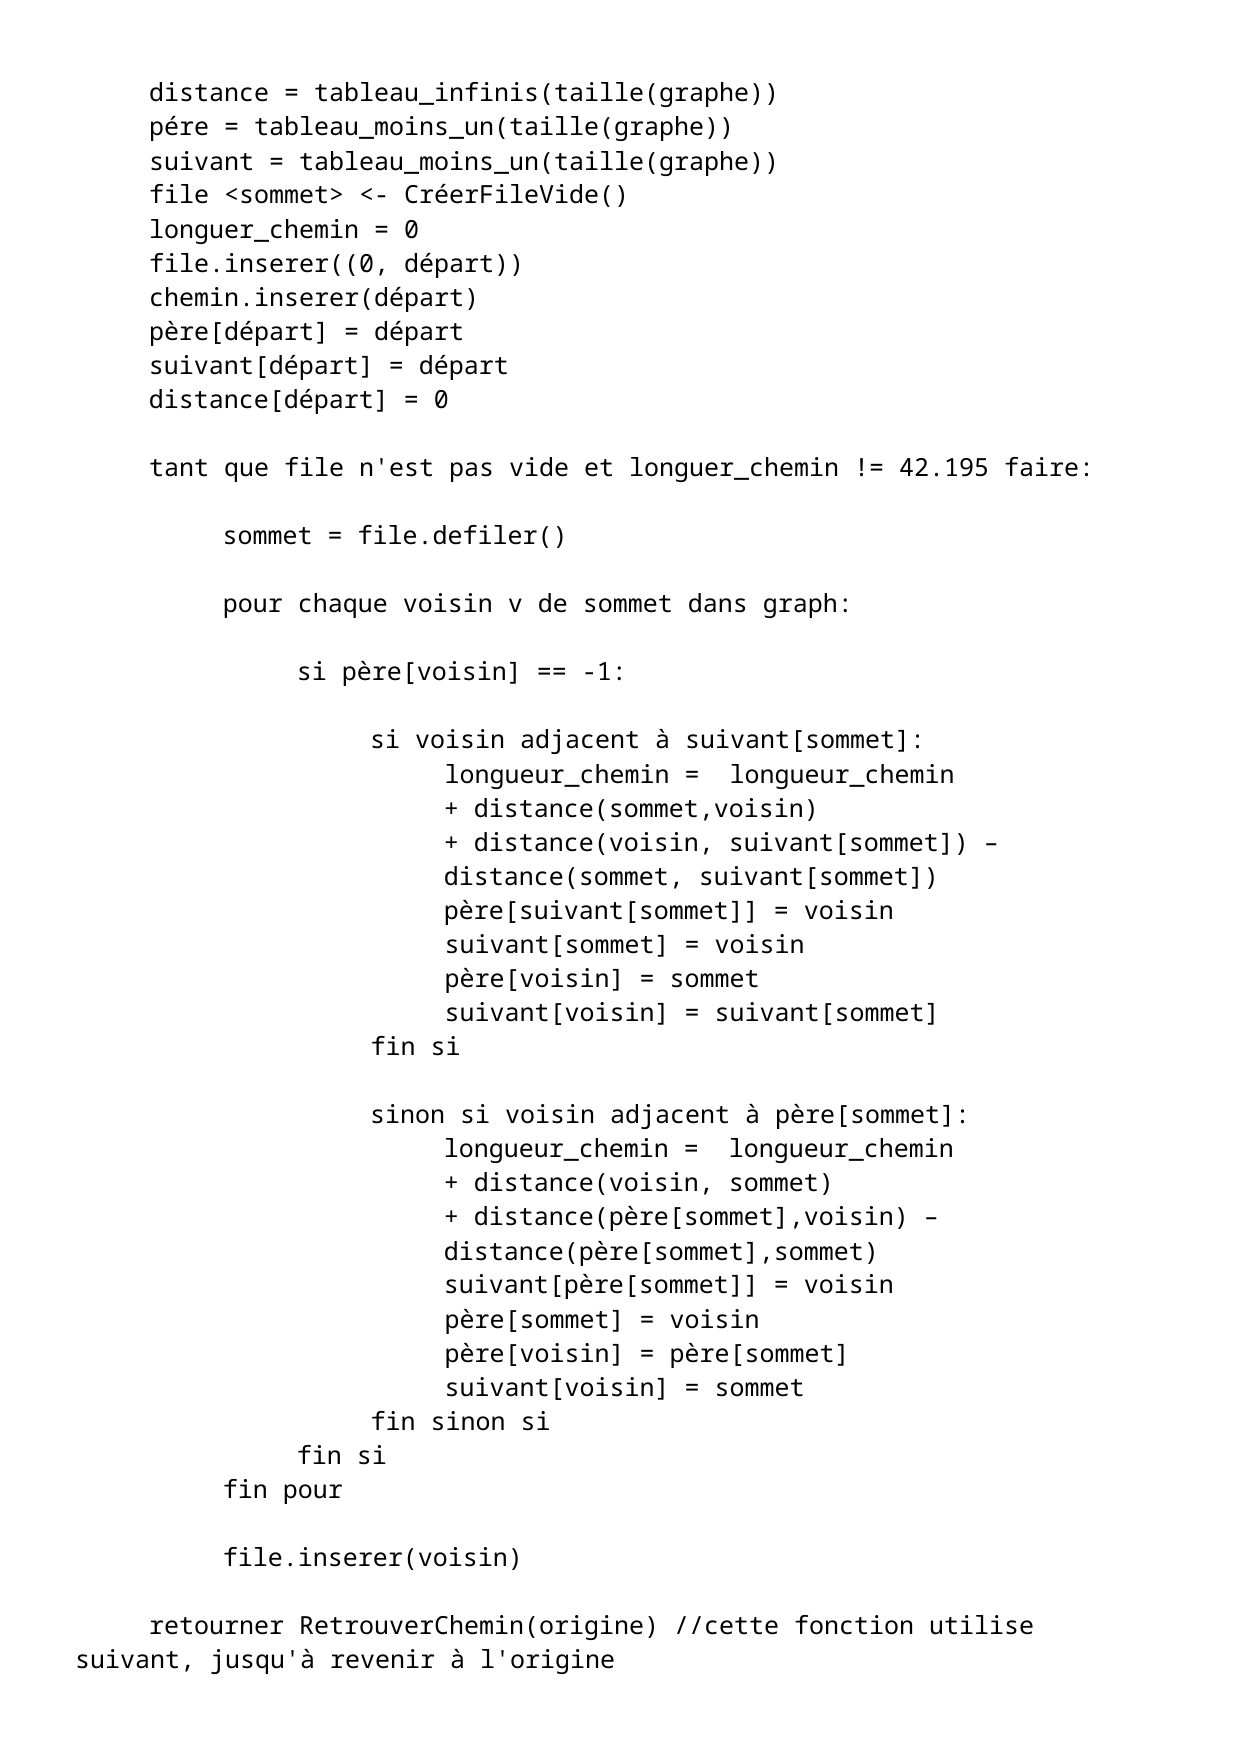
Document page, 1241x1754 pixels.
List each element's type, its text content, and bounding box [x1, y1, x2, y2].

text suivant[voisin] = sommet [75, 1369, 1165, 1403]
text suivant[départ] = départ [75, 347, 1165, 382]
text père[voisin] = père[sommet] [75, 1335, 1165, 1369]
text file <sommet> <- CréerFileVide() [75, 177, 1165, 211]
text si père[voisin] == -1: [75, 654, 1165, 688]
text distance = tableau_infinis(taille(graphe)) [75, 75, 1165, 109]
text père[sommet] = voisin [75, 1301, 1165, 1335]
text + distance(voisin, sommet) [444, 1165, 1165, 1199]
text retourner RetrouverChemin(origine) //cette fonction utilise suivant, jusqu'à revenir à l'origine [75, 1608, 1165, 1676]
text file.inserer((0, départ)) [75, 245, 1165, 279]
text + distance(sommet,voisin) [370, 790, 1165, 824]
text longueur_chemin = longueur_chemin [444, 1131, 1165, 1165]
text père[suivant[sommet]] = voisin [370, 892, 1165, 927]
text sommet = file.defiler() [149, 518, 1165, 552]
text longuer_chemin = 0 [75, 211, 1165, 245]
text longueur_chemin = longueur_chemin [75, 756, 1165, 790]
text fin si [75, 1437, 1165, 1472]
text suivant[sommet] = voisin [75, 927, 1165, 961]
text suivant[père[sommet]] = voisin [370, 1267, 1165, 1301]
text tant que file n'est pas vide et longuer_chemin != 42.195 faire: [75, 450, 1165, 484]
text fin si [75, 1029, 1165, 1063]
text file.inserer(voisin) [75, 1540, 1165, 1574]
text père[départ] = départ [75, 313, 1165, 347]
text + distance(père[sommet],voisin) – distance(père[sommet],sommet) [444, 1199, 1165, 1267]
text si voisin adjacent à suivant[sommet]: [296, 722, 1165, 756]
text suivant = tableau_moins_un(taille(graphe)) [75, 143, 1165, 177]
text fin sinon si [75, 1403, 1165, 1437]
text père[voisin] = sommet [75, 961, 1165, 995]
text pére = tableau_moins_un(taille(graphe)) [75, 109, 1165, 143]
text chemin.inserer(départ) [75, 279, 1165, 313]
text pour chaque voisin v de sommet dans graph: [75, 586, 1165, 620]
text fin pour [75, 1472, 1165, 1506]
text suivant[voisin] = suivant[sommet] [75, 995, 1165, 1029]
text + distance(voisin, suivant[sommet]) – distance(sommet, suivant[sommet]) [444, 824, 1165, 892]
text distance[départ] = 0 [75, 382, 1165, 416]
text sinon si voisin adjacent à père[sommet]: [296, 1097, 1165, 1131]
